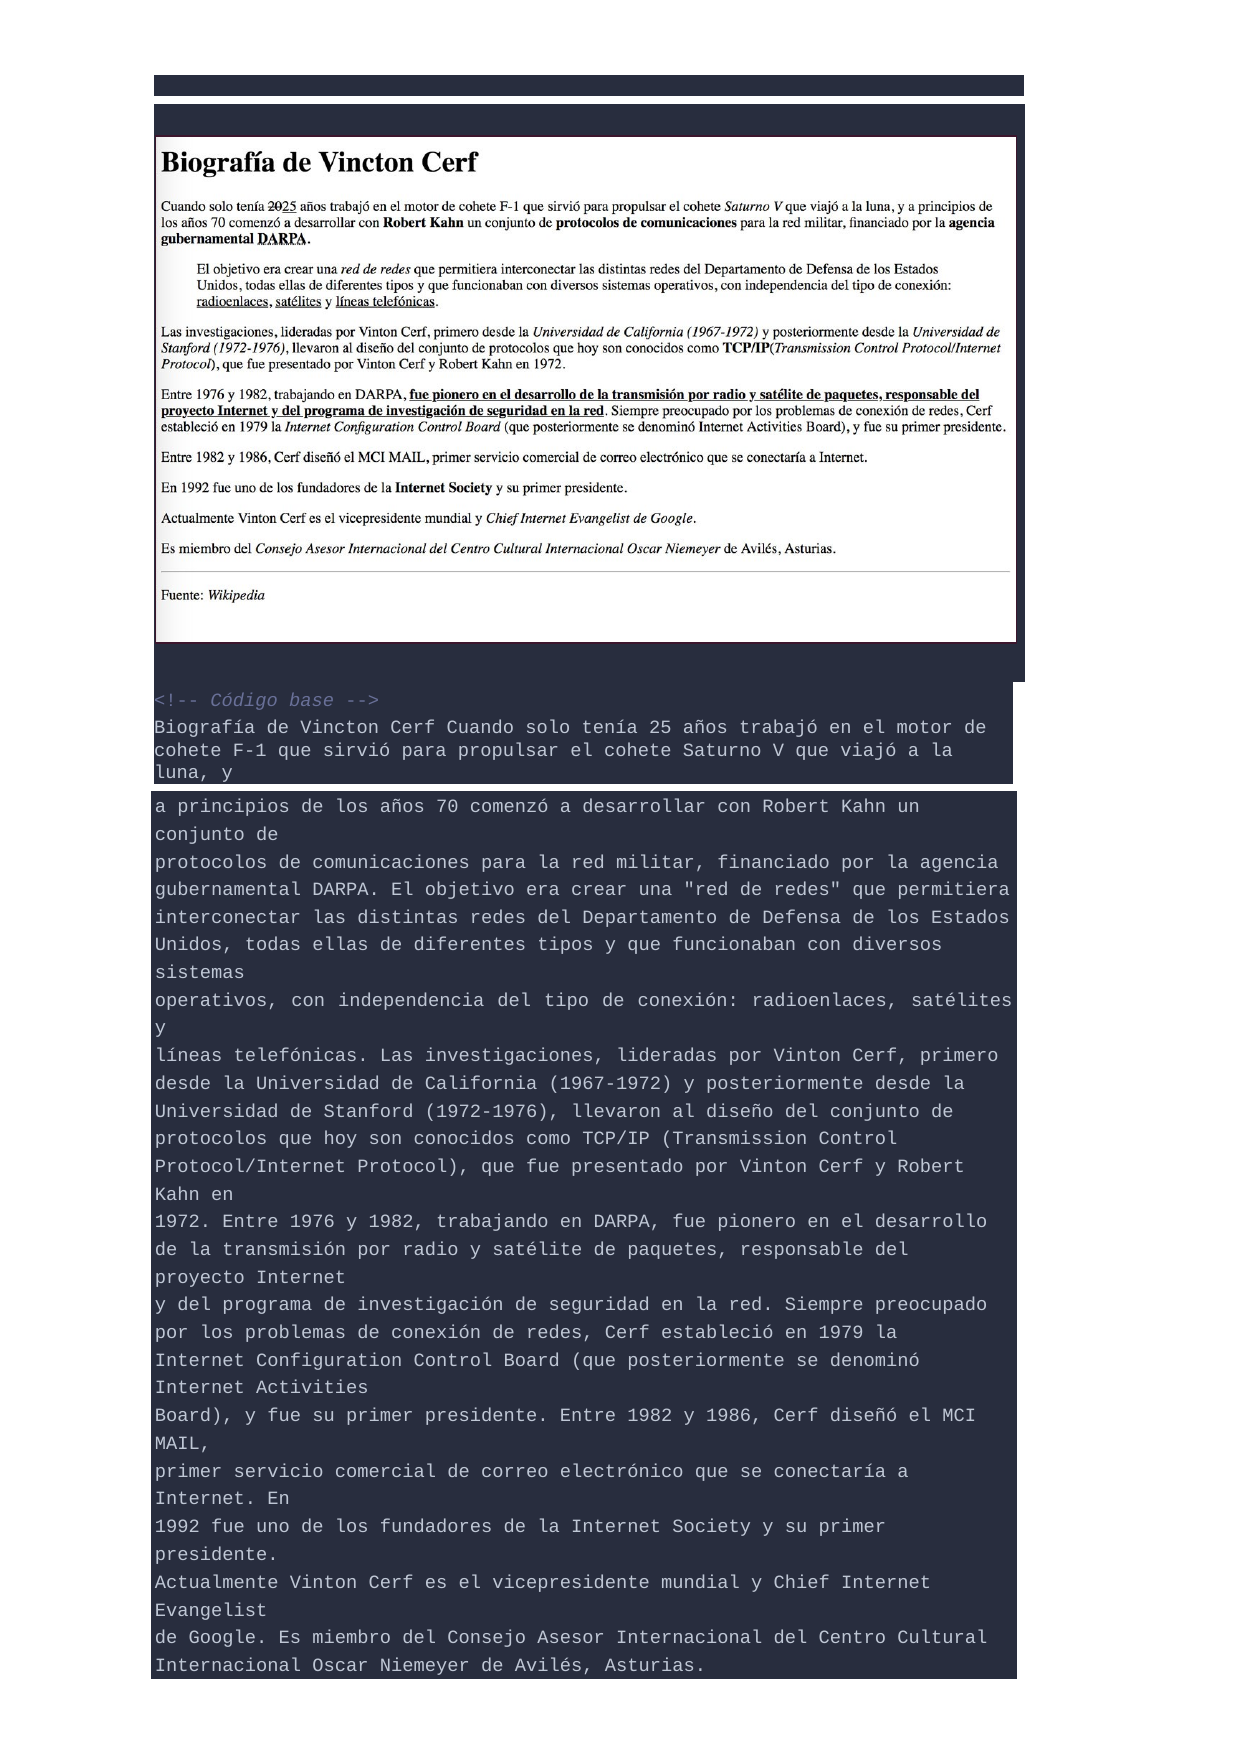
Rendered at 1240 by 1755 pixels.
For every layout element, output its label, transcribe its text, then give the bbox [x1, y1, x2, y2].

text <!-- Código base --> [154, 690, 1013, 712]
text Biografía de Vincton Cerf Cuando solo tenía 25 años trabajó en el motor de cohete F-1 que sirvió para propulsar el cohete Saturno V que viajó a la luna, y [154, 718, 1013, 784]
table_header a principios de los años 70 comenzó a desarrollar con Robert Kahn un conjunto de protocolos de comunicaciones para la red militar, financiado por la agencia gubernamental DARPA. El objetivo era crear una "red de redes" que permitiera interconectar las distintas redes del Departamento de Defensa de los Estados Unidos, todas ellas de diferentes tipos y que funcionaban con diversos sistemas operativos, con independencia del tipo de conexión: radioenlaces, satélites y líneas telefónicas. Las investigaciones, lideradas por Vinton Cerf, primero desde la Universidad de California (1967-1972) y posteriormente desde la Universidad de Stanford (1972-1976), llevaron al diseño del conjunto de protocolos que hoy son conocidos como TCP/IP (Transmission Control Protocol/Internet Protocol), que fue presentado por Vinton Cerf y Robert Kahn en 1972. Entre 1976 y 1982, trabajando en DARPA, fue pionero en el desarrollo de la transmisión por radio y satélite de paquetes, responsable del proyecto Internet y del programa de investigación de seguridad en la red. Siempre preocupado por los problemas de conexión de redes, Cerf estableció en 1979 la Internet Configuration Control Board (que posteriormente se denominó Internet Activities Board), y fue su primer presidente. Entre 1982 y 1986, Cerf diseñó el MCI MAIL, primer servicio comercial de correo electrónico que se conectaría a Internet. En 1992 fue uno de los fundadores de la Internet Society y su primer presidente. Actualmente Vinton Cerf es el vicepresidente mundial y Chief Internet Evangelist de Google. Es miembro del Consejo Asesor Internacional del Centro Cultural Internacional Oscar Niemeyer de Avilés, Asturias. [151, 791, 1017, 1679]
